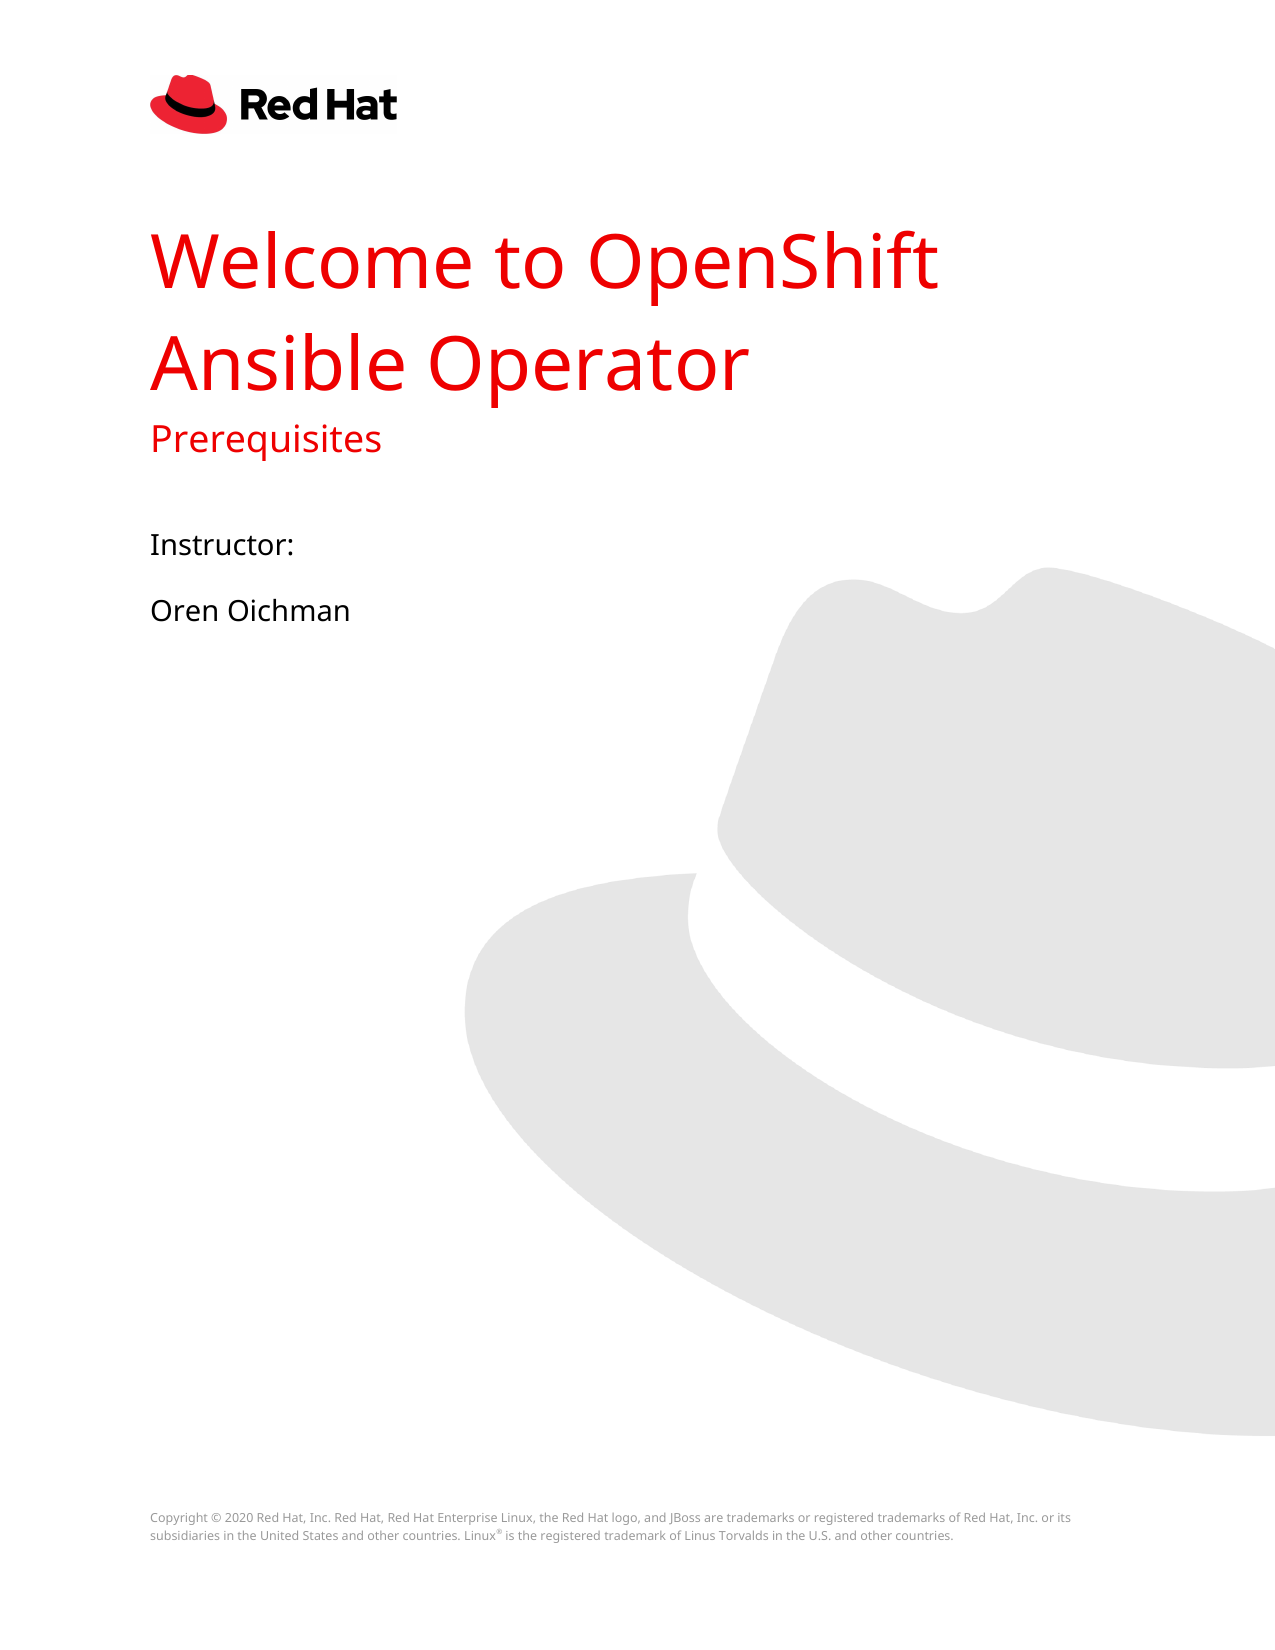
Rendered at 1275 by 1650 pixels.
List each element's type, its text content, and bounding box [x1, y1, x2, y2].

subtitle Prerequisites [150, 413, 1125, 464]
picture [445, 1145, 1275, 1457]
title Welcome to OpenShift Ansible Operator [150, 208, 1125, 413]
picture [150, 75, 397, 134]
text Oren Oichman [150, 590, 1125, 630]
text Instructor: [150, 524, 1125, 563]
